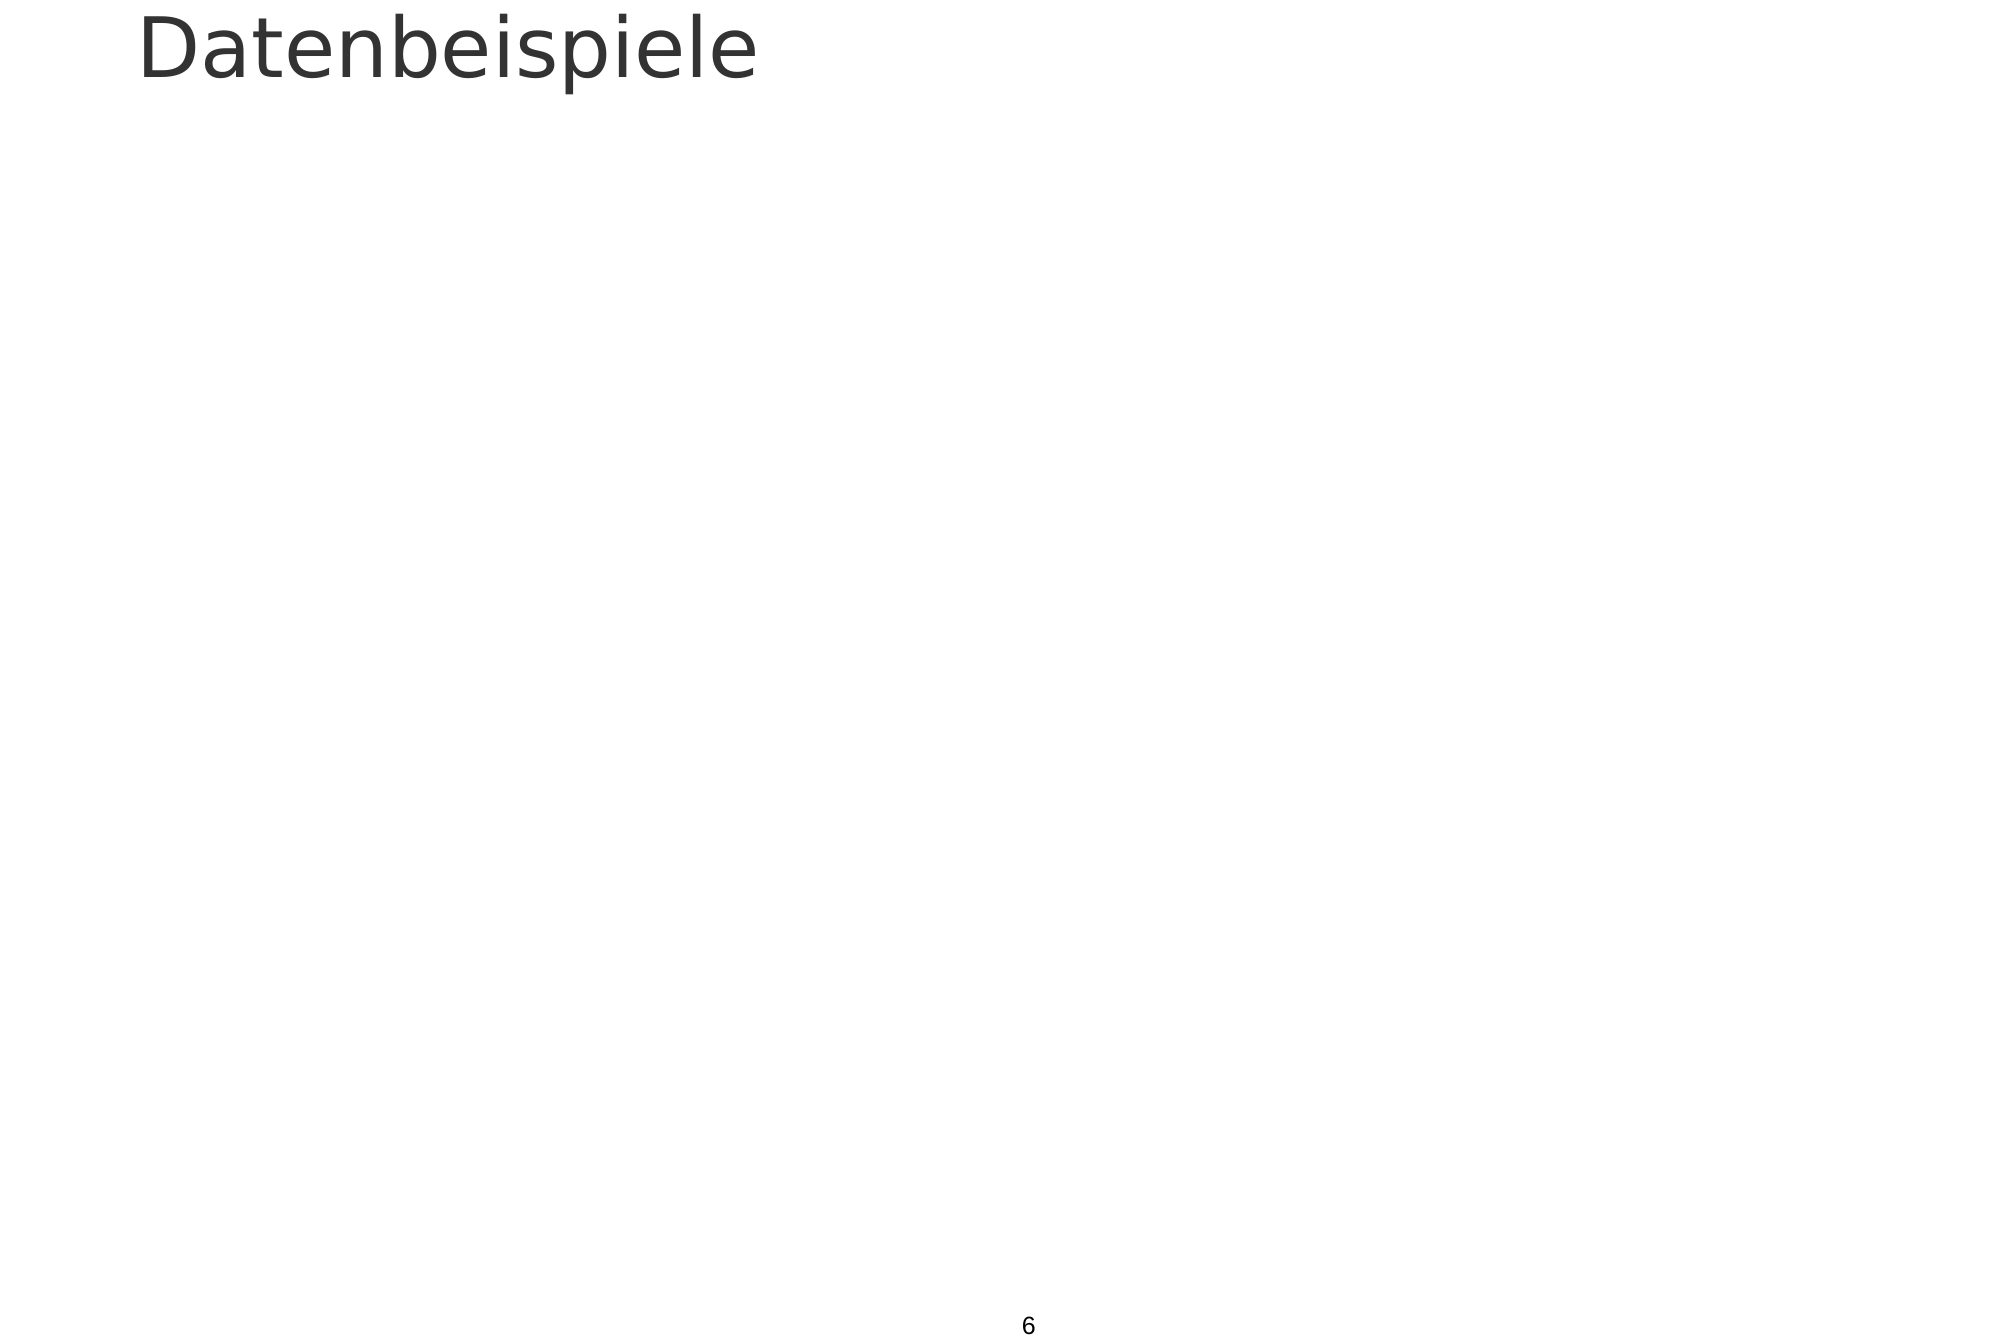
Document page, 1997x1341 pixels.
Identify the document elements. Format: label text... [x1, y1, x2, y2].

list Datenbeispiele [98, 0, 1996, 97]
